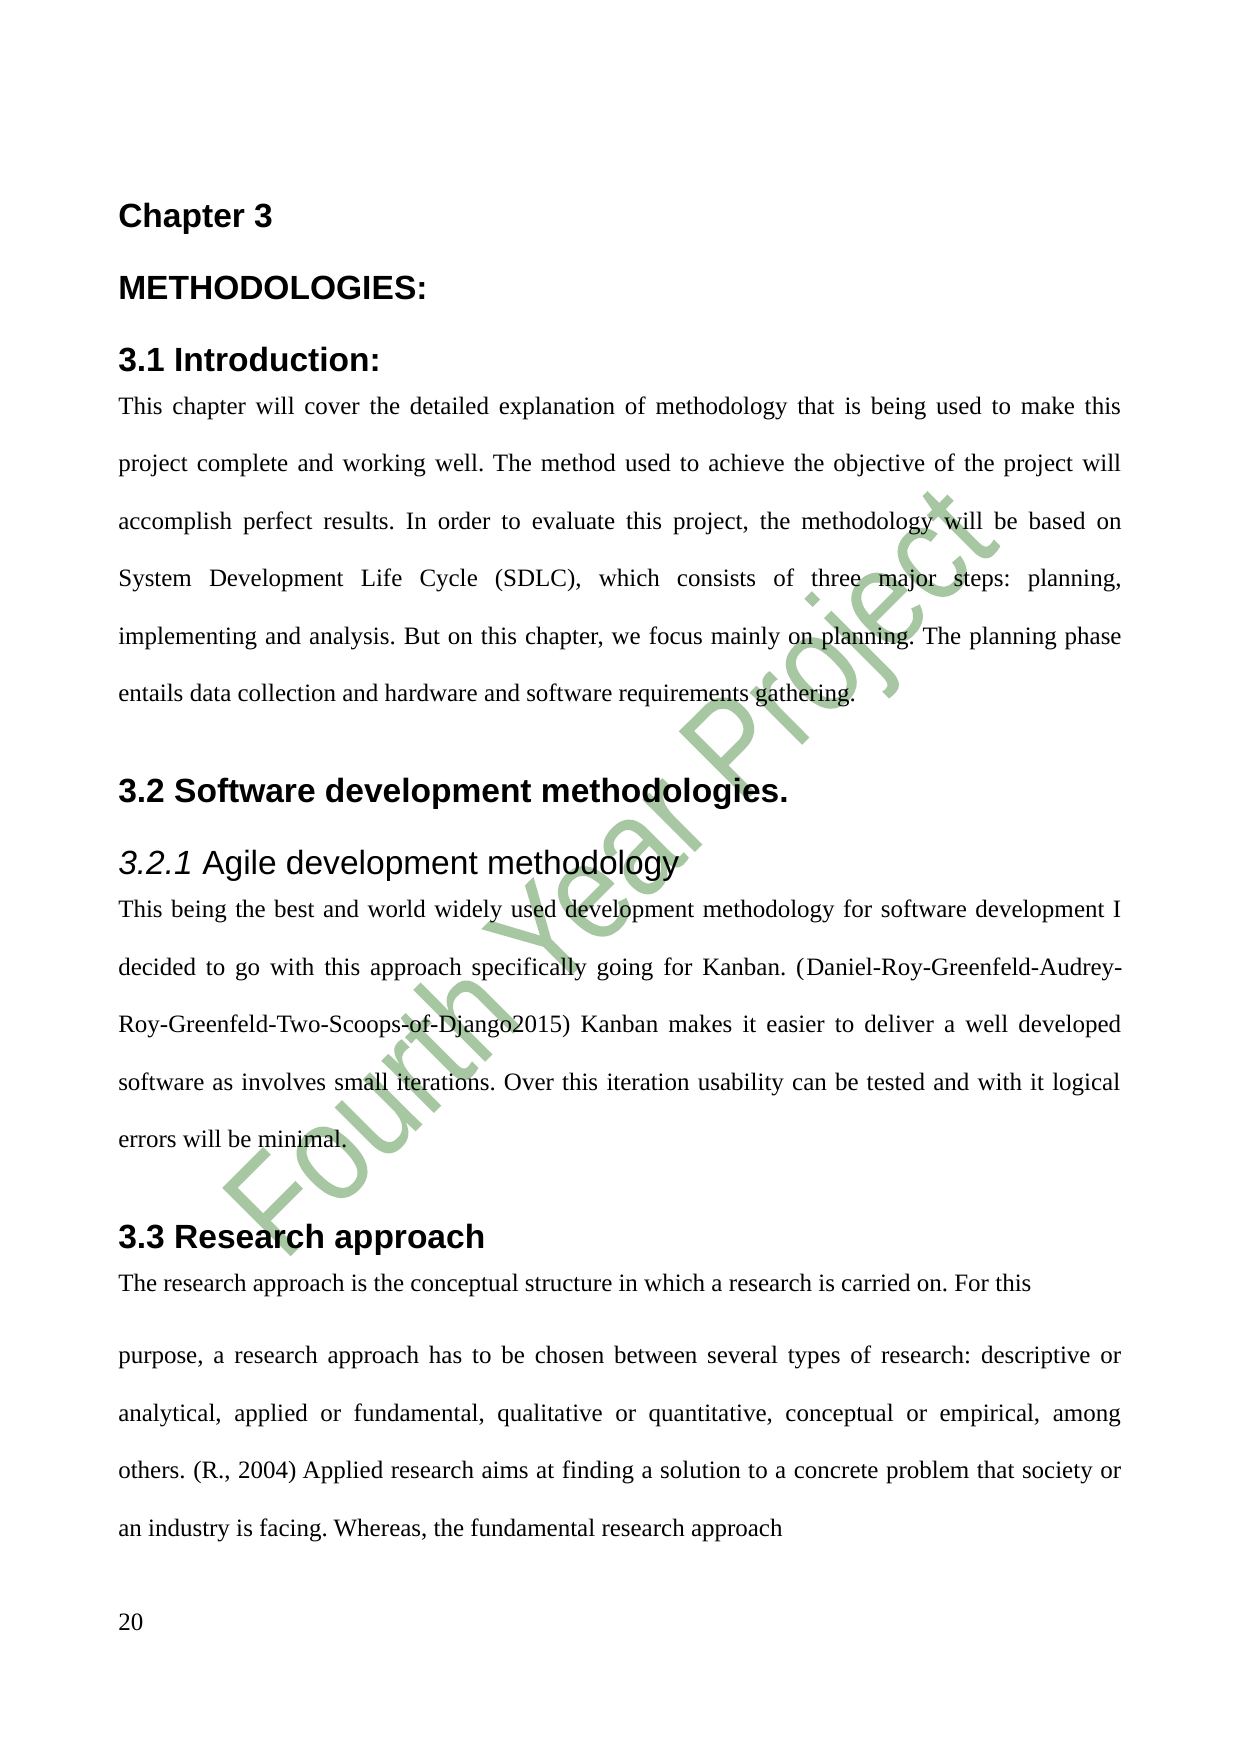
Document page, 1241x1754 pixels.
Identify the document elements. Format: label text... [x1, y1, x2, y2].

subtitle 3.3 Research approach [272, 1217, 1122, 1256]
text This chapter will cover the detailed explanation of methodology that is being used to make this project complete and working well. The method used to achieve the objective of the project will accomplish perfect results. In order to evaluate this project, the methodology will be based on System Development Life Cycle (SDLC), which consists of three major steps: planning, implementing and analysis. But on this chapter, we focus mainly on planning. The planning phase entails data collection and hardware and software requirements gathering. [118, 391, 1122, 707]
subtitle 3.2.1 Agile development methodology [605, 843, 639, 882]
subtitle 3.3 Research approach [118, 1217, 289, 1256]
text This being the best and world widely used development methodology for software development I decided to go with this approach specifically going for Kanban. (Daniel-Roy-Greenfeld-Audrey-Roy-Greenfeld-Two-Scoops-of-Django2015) Kanban makes it easier to deliver a well developed software as involves small iterations. Over this iteration usability can be tested and with it logical errors will be minimal. [118, 894, 1122, 1153]
subtitle 3.1 Introduction: [118, 340, 1122, 378]
subtitle 3.2.1 Agile development methodology [637, 847, 657, 882]
subtitle METHODOLOGIES: [118, 268, 1122, 306]
text purpose, a research approach has to be chosen between several types of research: descriptive or analytical, applied or fundamental, qualitative or quantitative, conceptual or empirical, among others. (R., 2004) Applied research aims at finding a solution to a concrete problem that society or an industry is facing. Whereas, the fundamental research approach [118, 1341, 1122, 1542]
subtitle 3.2.1 Agile development methodology [118, 843, 605, 882]
text The research approach is the conceptual structure in which a research is carried on. For this [118, 1268, 1122, 1297]
subtitle Chapter 3 [118, 196, 1122, 234]
subtitle 3.2.1 Agile development methodology [663, 843, 1122, 882]
subtitle 3.2 Software development methodologies. [118, 771, 1122, 810]
